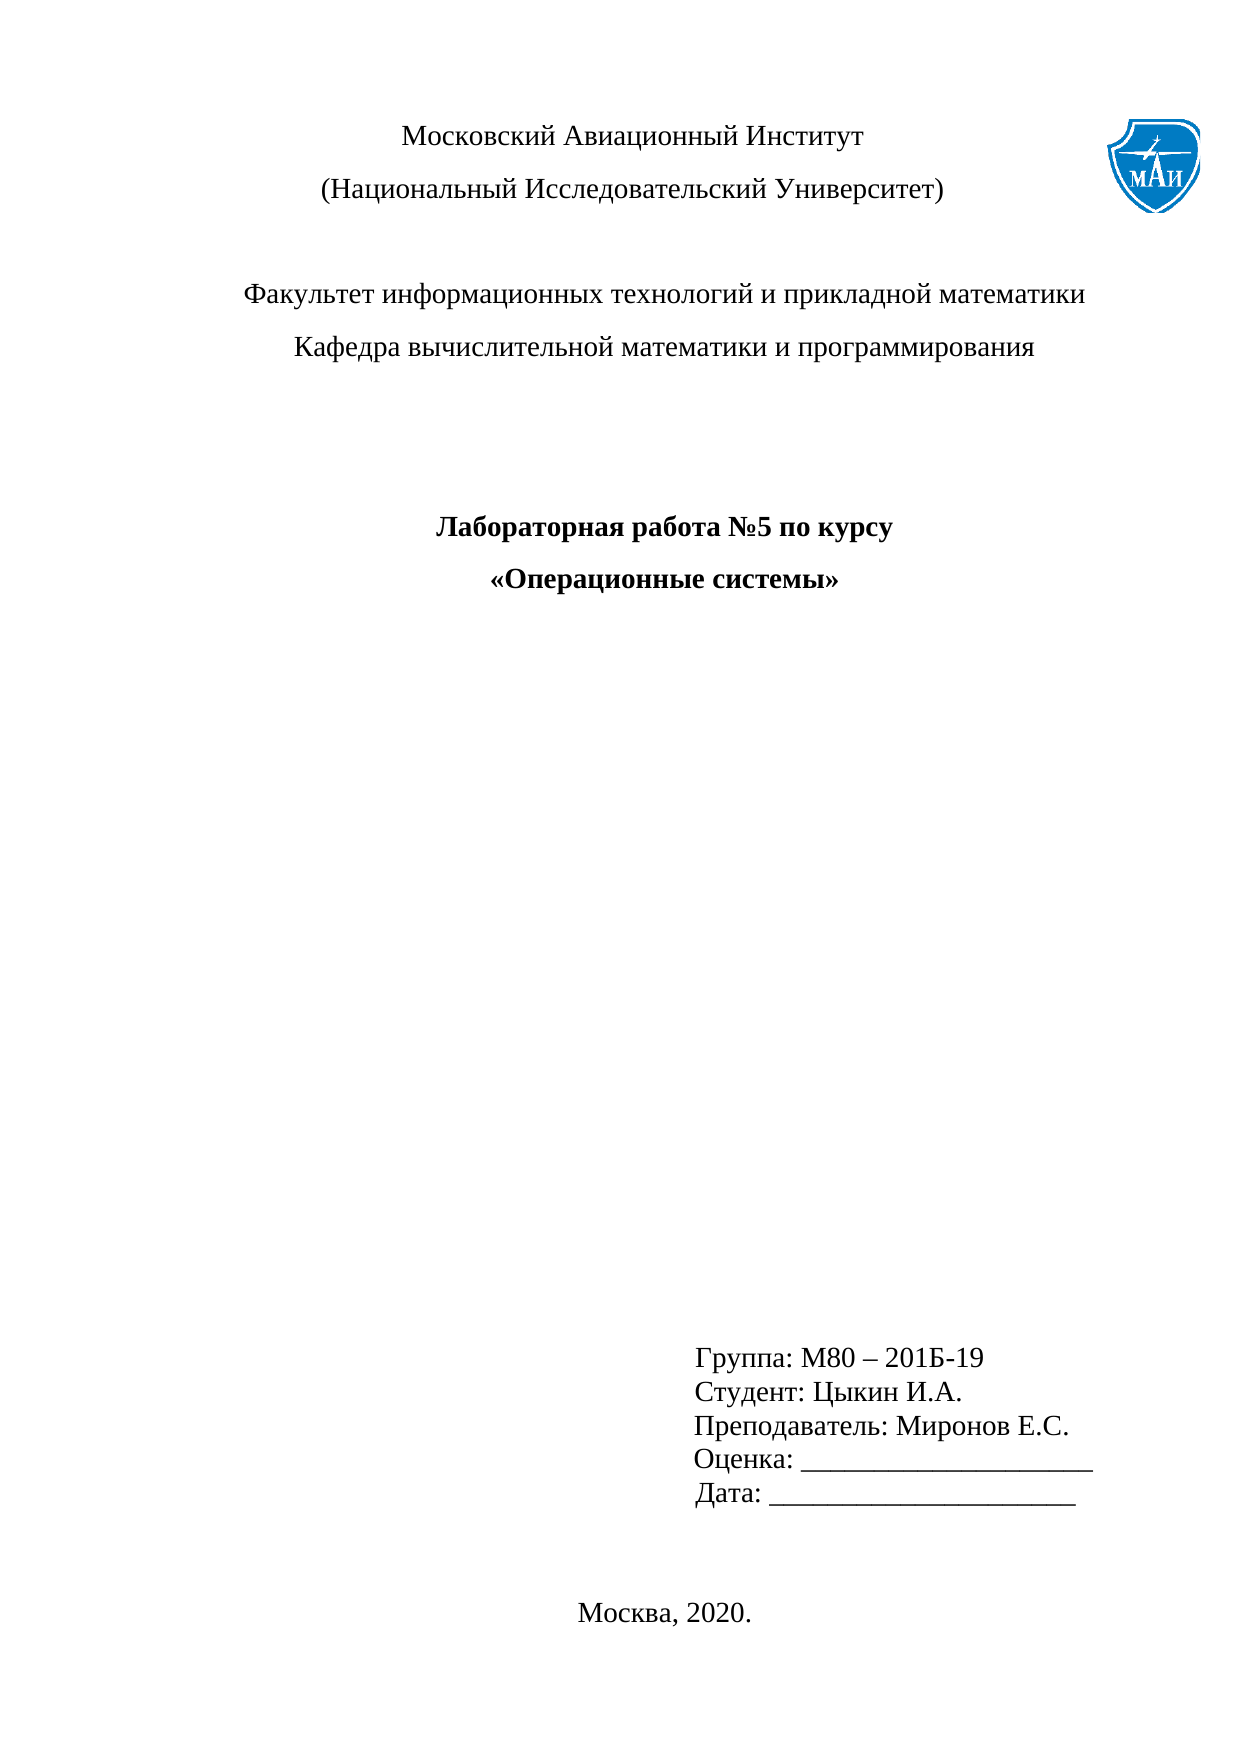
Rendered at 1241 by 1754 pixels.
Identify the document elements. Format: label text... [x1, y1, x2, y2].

text Дата: _____________________ [472, 1475, 1152, 1508]
text Студент: Цыкин И.А. [177, 1374, 1152, 1408]
text Кафедра вычислительной математики и программирования [177, 329, 1152, 363]
text Москва, 2020. [177, 1596, 1152, 1629]
text Оценка: ____________________ [177, 1441, 1152, 1475]
text Группа: М80 – 201Б-19 [177, 1341, 1152, 1374]
text Лабораторная работа №5 по курсу [177, 509, 1152, 542]
text «Операционные системы» [177, 561, 1152, 595]
text Преподаватель: Миронов Е.С. [693, 1408, 1152, 1441]
text Факультет информационных технологий и прикладной математики [177, 277, 1152, 310]
text Московский Авиационный Институт [177, 118, 1152, 152]
text (Национальный Исследовательский Университет) [177, 171, 1152, 204]
